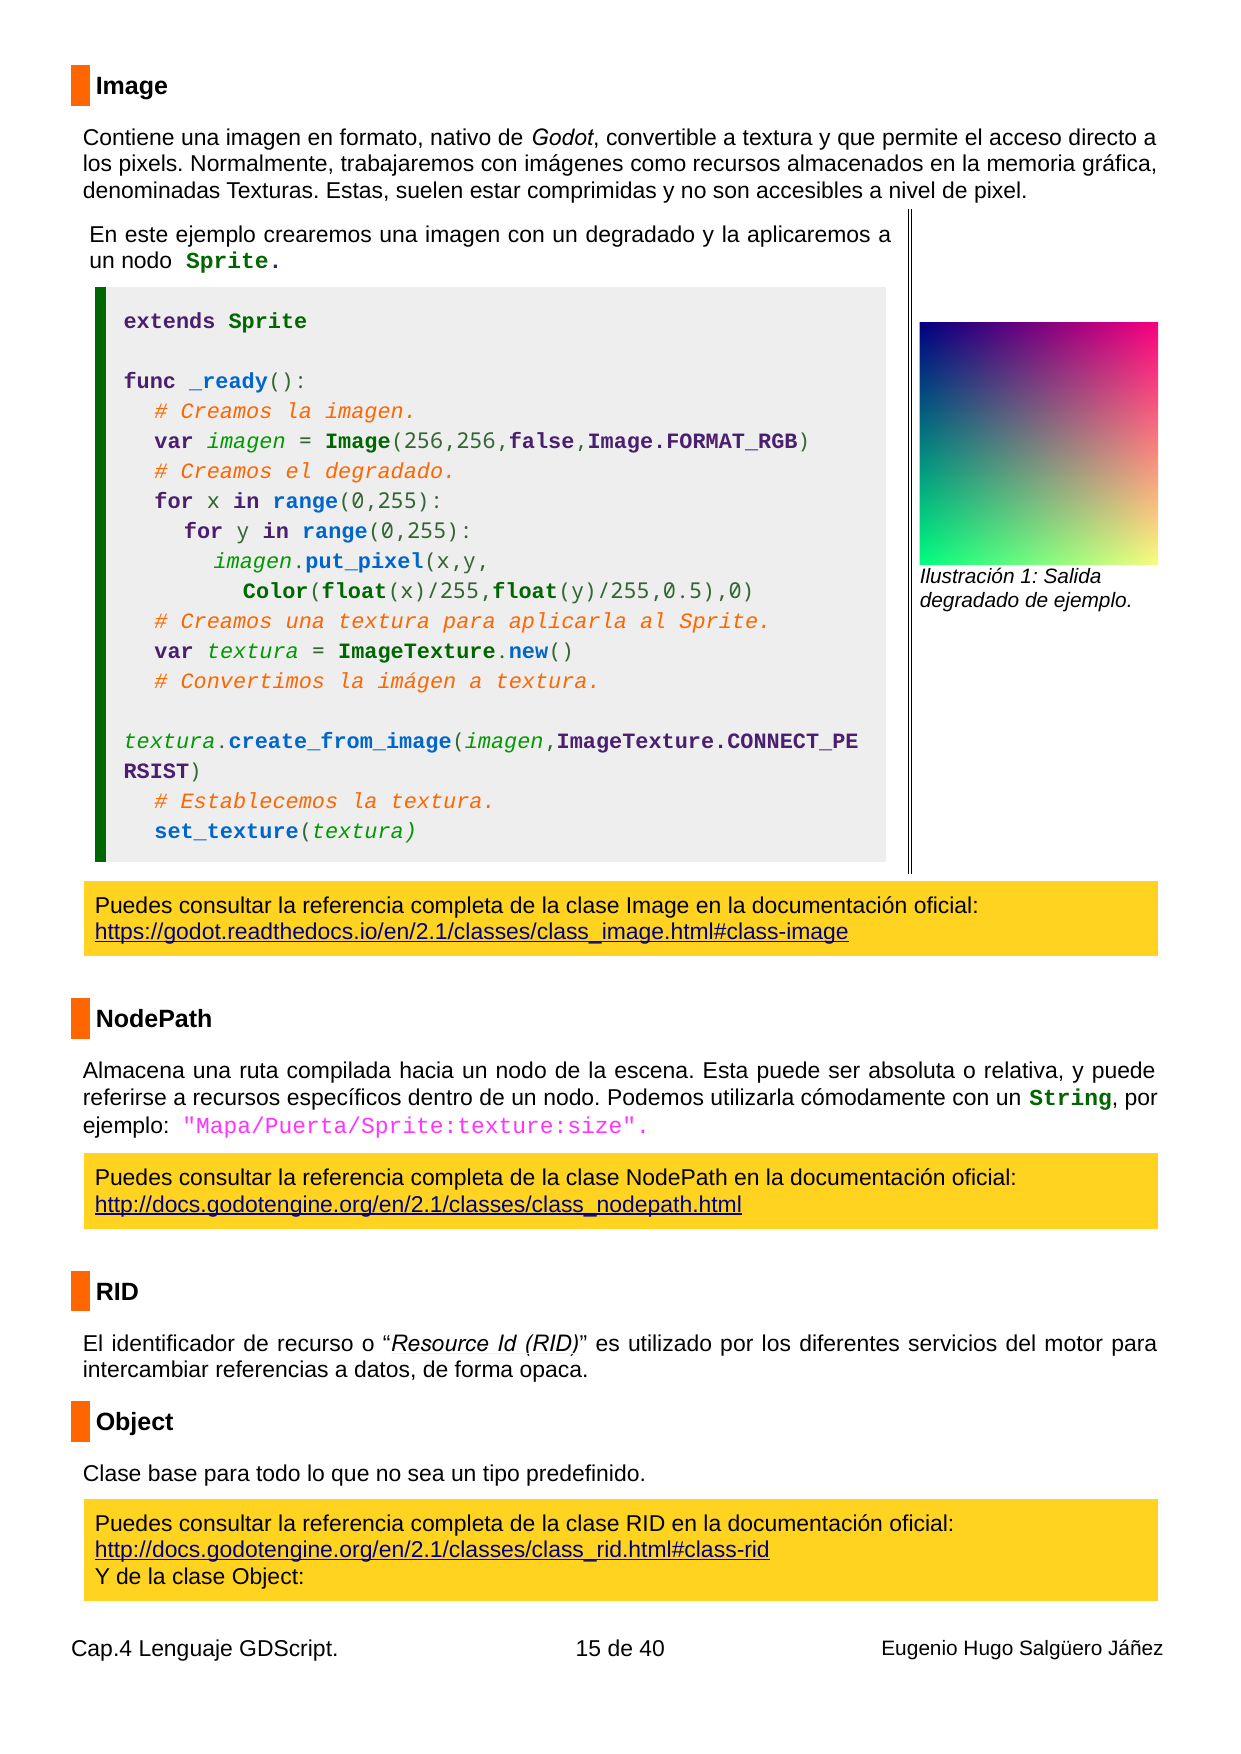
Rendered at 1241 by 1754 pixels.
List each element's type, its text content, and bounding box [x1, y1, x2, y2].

text Clase base para todo lo que no sea un tipo predefinido. [83, 1460, 1158, 1486]
text http://docs.godotengine.org/en/2.1/classes/class_rid.html#class-rid [84, 1524, 1158, 1551]
text Almacena una ruta compilada hacia un nodo de la escena. Esta puede ser absoluta o relativa, y puede referirse a recursos específicos dentro de un nodo. Podemos utilizarla cómodamente con un String, por ejemplo: "Mapa/Puerta/Sprite:texture:size". [83, 1057, 1158, 1140]
subtitle RID [90, 1271, 1169, 1311]
picture [919, 322, 1159, 565]
text El identificador de recurso o “Resource Id (RID)” es utilizado por los diferentes servicios del motor para intercambiar referencias a datos, de forma opaca. [83, 1330, 1158, 1382]
subtitle Image [90, 65, 1169, 106]
text Y de la clase Object: [84, 1551, 1158, 1601]
subtitle Object [90, 1401, 1169, 1442]
text Puedes consultar la referencia completa de la clase Image en la documentación oficial: https://godot.readthedocs.io/en/2.1/classes/class_image.html#class-image [84, 881, 1158, 956]
text Puedes consultar la referencia completa de la clase NodePath en la documentación oficial: http://docs.godotengine.org/en/2.1/classes/class_nodepath.html [84, 1153, 1158, 1229]
table_header En este ejemplo crearemos una imagen con un degradado y la aplicaremos a un nodo Sprite. extends Sprite func _ready(): # Creamos la imagen. var imagen = Image(256,256,false,Image.FORMAT_RGB) # Creamos el degradado. for x in range(0,255): for y in range(0,255): imagen.put_pixel(x,y, Color(float(x)/255,float(y)/255,0.5),0) # Creamos una textura para aplicarla al Sprite. var textura = ImageTexture.new() # Convertimos la imágen a textura. textura.create_from_image(imagen,ImageTexture.CONNECT_PERSIST) # Establecemos la textura. set_texture(textura) [72, 209, 908, 874]
subtitle NodePath [90, 998, 1169, 1039]
text Contiene una imagen en formato, nativo de Godot, convertible a textura y que permite el acceso directo a los pixels. Normalmente, trabajaremos con imágenes como recursos almacenados en la memoria gráfica, denominadas Texturas. Estas, suelen estar comprimidas y no son accesibles a nivel de pixel. [83, 124, 1158, 203]
table_header [912, 209, 1171, 874]
text Puedes consultar la referencia completa de la clase RID en la documentación oficial: [84, 1499, 1158, 1524]
